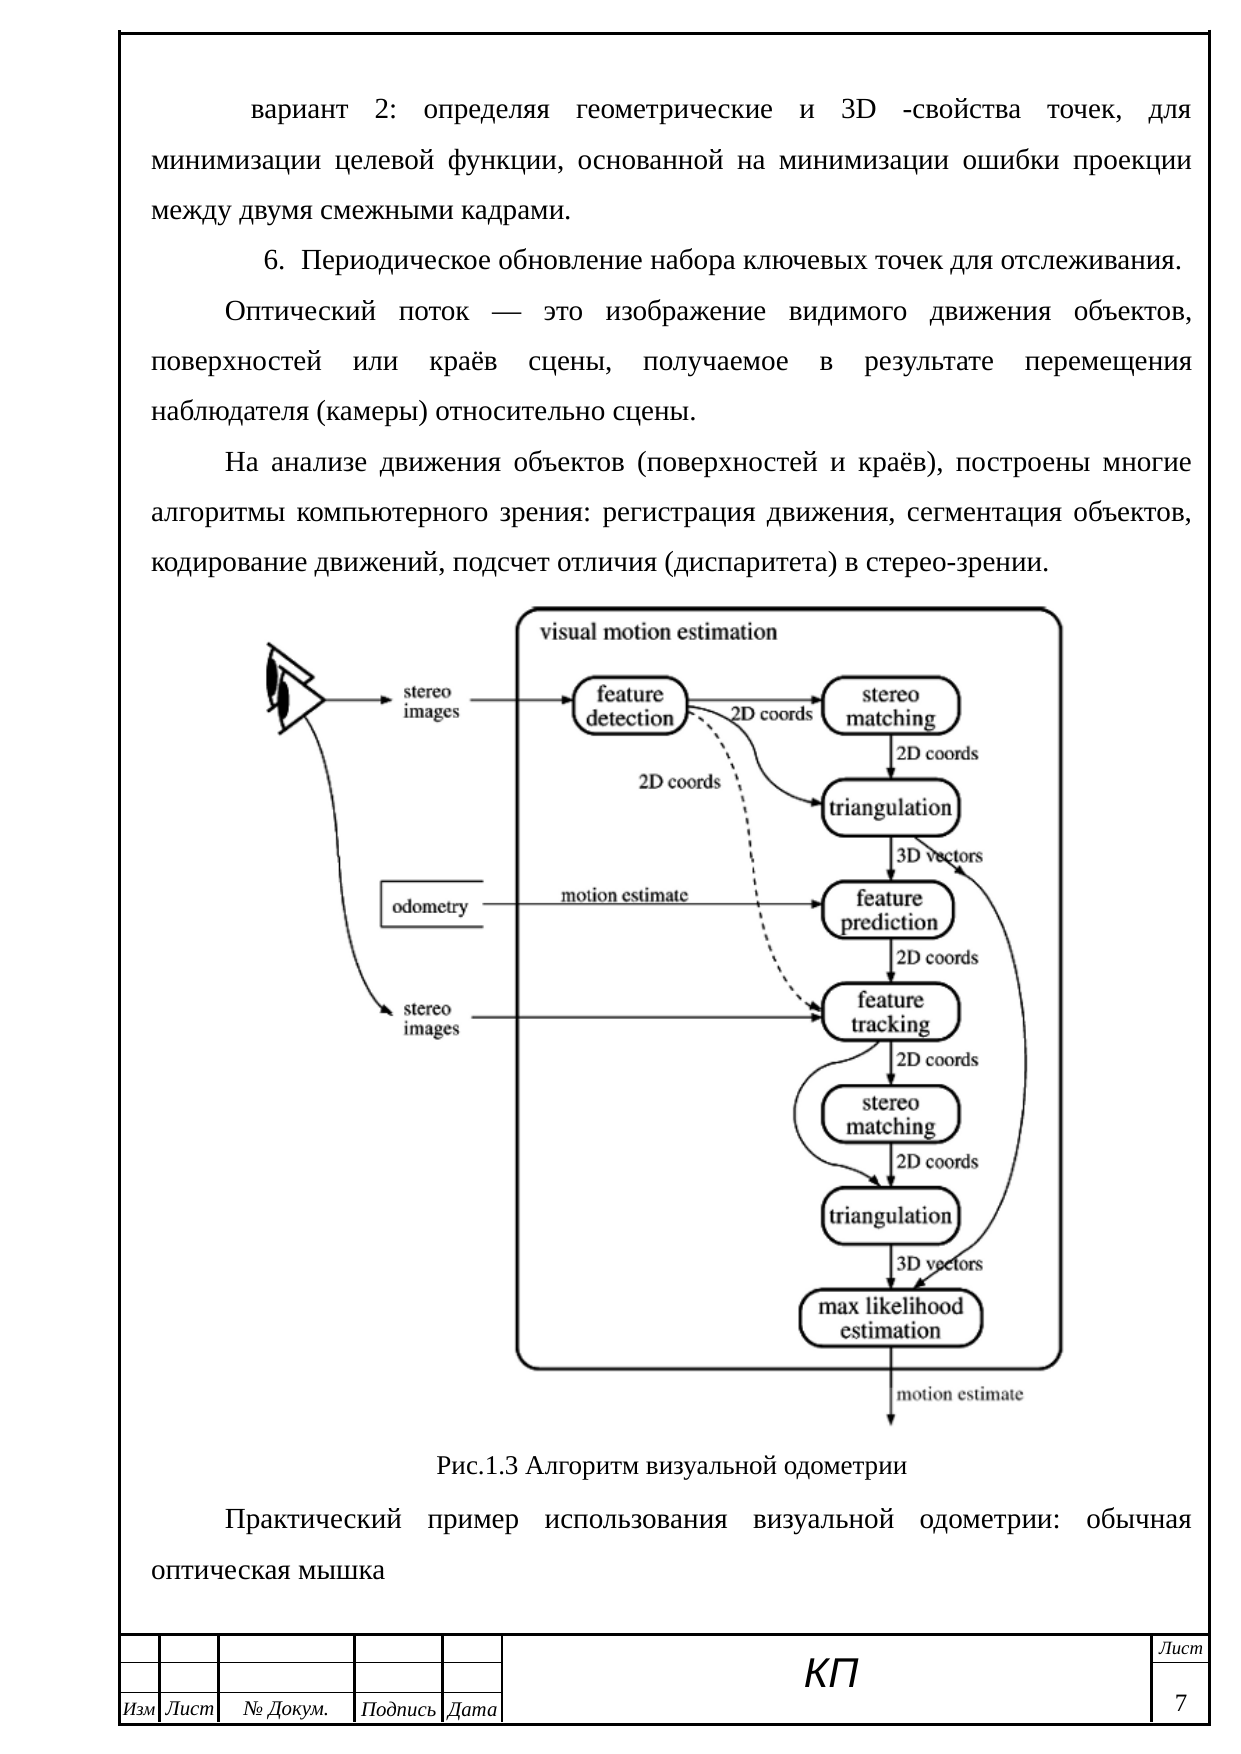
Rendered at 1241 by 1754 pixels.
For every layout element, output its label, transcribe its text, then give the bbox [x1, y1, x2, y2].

list Периодическое обновление набора ключевых точек для отслеживания. [263, 242, 1193, 276]
text На анализе движения объектов (поверхностей и краёв), построены многие алгоритмы компьютерного зрения: регистрация движения, сегментация объектов, кодирование движений, подсчет отличия (диспаритета) в стерео-зрении. [151, 444, 1193, 578]
text Практический пример использования визуальной одометрии: обычная оптическая мышка [151, 1501, 1193, 1585]
text Рис.1.3 Алгоритм визуальной одометрии [151, 594, 1193, 1480]
text вариант 2: определяя геометрические и 3D -свойства точек, для минимизации целевой функции, основанной на минимизации ошибки проекции между двумя смежными кадрами. [151, 91, 1193, 226]
picture [254, 594, 1089, 1434]
text Оптический поток — это изображение видимого движения объектов, поверхностей или краёв сцены, получаемое в результате перемещения наблюдателя (камеры) относительно сцены. [151, 293, 1193, 427]
